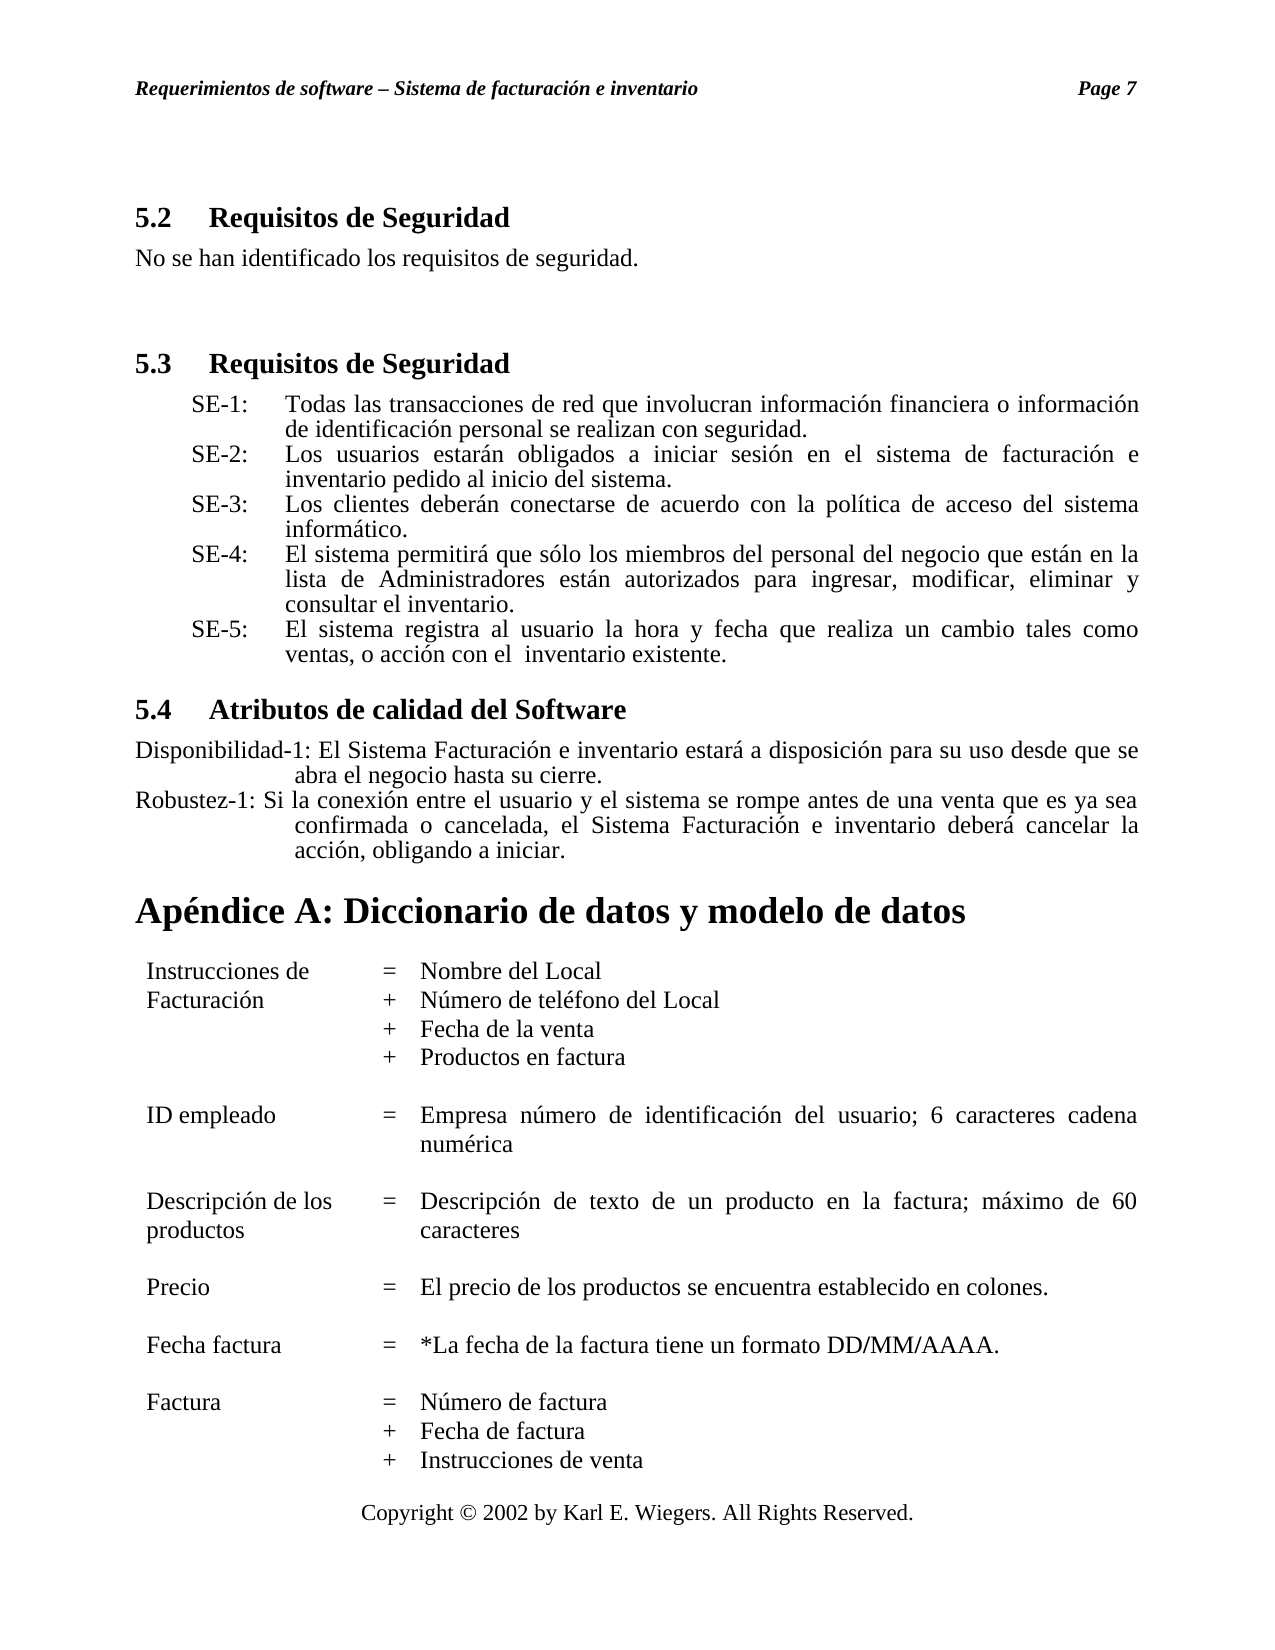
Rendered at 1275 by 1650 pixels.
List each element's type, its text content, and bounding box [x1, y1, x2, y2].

table_cell Empresa número de identificación del usuario; 6 caracteres cadena numérica [409, 1100, 1149, 1186]
table_cell Precio [135, 1273, 371, 1330]
table_header Nombre del Local Número de teléfono del Local Fecha de la venta Productos en factura [409, 956, 1149, 1100]
table_header = + + + [371, 956, 409, 1100]
table_cell Número de factura Fecha de factura Instrucciones de venta [409, 1388, 1149, 1474]
subtitle Atributos de calidad del Software [135, 692, 1140, 726]
table_cell Fecha factura [135, 1330, 371, 1387]
table_cell = [371, 1186, 409, 1272]
table_cell = [371, 1330, 409, 1387]
table_cell *La fecha de la factura tiene un formato DD/MM/AAAA. [409, 1330, 1149, 1387]
list SE-2: Los usuarios estarán obligados a iniciar sesión en el sistema de facturación e inventario pedido al inicio del sistema. [191, 442, 1140, 492]
text No se han identificado los requisitos de seguridad. [135, 246, 1140, 271]
text Robustez-1: Si la conexión entre el usuario y el sistema se rompe antes de una venta que es ya sea confirmada o cancelada, el Sistema Facturación e inventario deberá cancelar la acción, obligando a iniciar. [135, 788, 1140, 863]
list SE-4: El sistema permitirá que sólo los miembros del personal del negocio que están en la lista de Administradores están autorizados para ingresar, modificar, eliminar y consultar el inventario. [191, 542, 1140, 617]
subtitle Requisitos de Seguridad [135, 346, 1140, 379]
subtitle Requisitos de Seguridad [135, 200, 1140, 233]
text Apéndice A: Diccionario de datos y modelo de datos [135, 888, 1140, 931]
table_cell Descripción de los productos [135, 1186, 371, 1272]
list SE-3: Los clientes deberán conectarse de acuerdo con la política de acceso del sistema informático. [191, 492, 1140, 542]
list SE-5: El sistema registra al usuario la hora y fecha que realiza un cambio tales como ventas, o acción con el inventario existente. [191, 617, 1140, 667]
table_cell ID empleado [135, 1100, 371, 1186]
text Disponibilidad-1: El Sistema Facturación e inventario estará a disposición para su uso desde que se abra el negocio hasta su cierre. [135, 738, 1140, 788]
list SE-1: Todas las transacciones de red que involucran información financiera o información de identificación personal se realizan con seguridad. [191, 392, 1140, 442]
table_cell Factura [135, 1388, 371, 1474]
table_cell El precio de los productos se encuentra establecido en colones. [409, 1273, 1149, 1330]
table_header Instrucciones de Facturación [135, 956, 371, 1100]
table_cell Descripción de texto de un producto en la factura; máximo de 60 caracteres [409, 1186, 1149, 1272]
table_cell = [371, 1273, 409, 1330]
table_cell = [371, 1100, 409, 1186]
table_cell = + + [371, 1388, 409, 1474]
